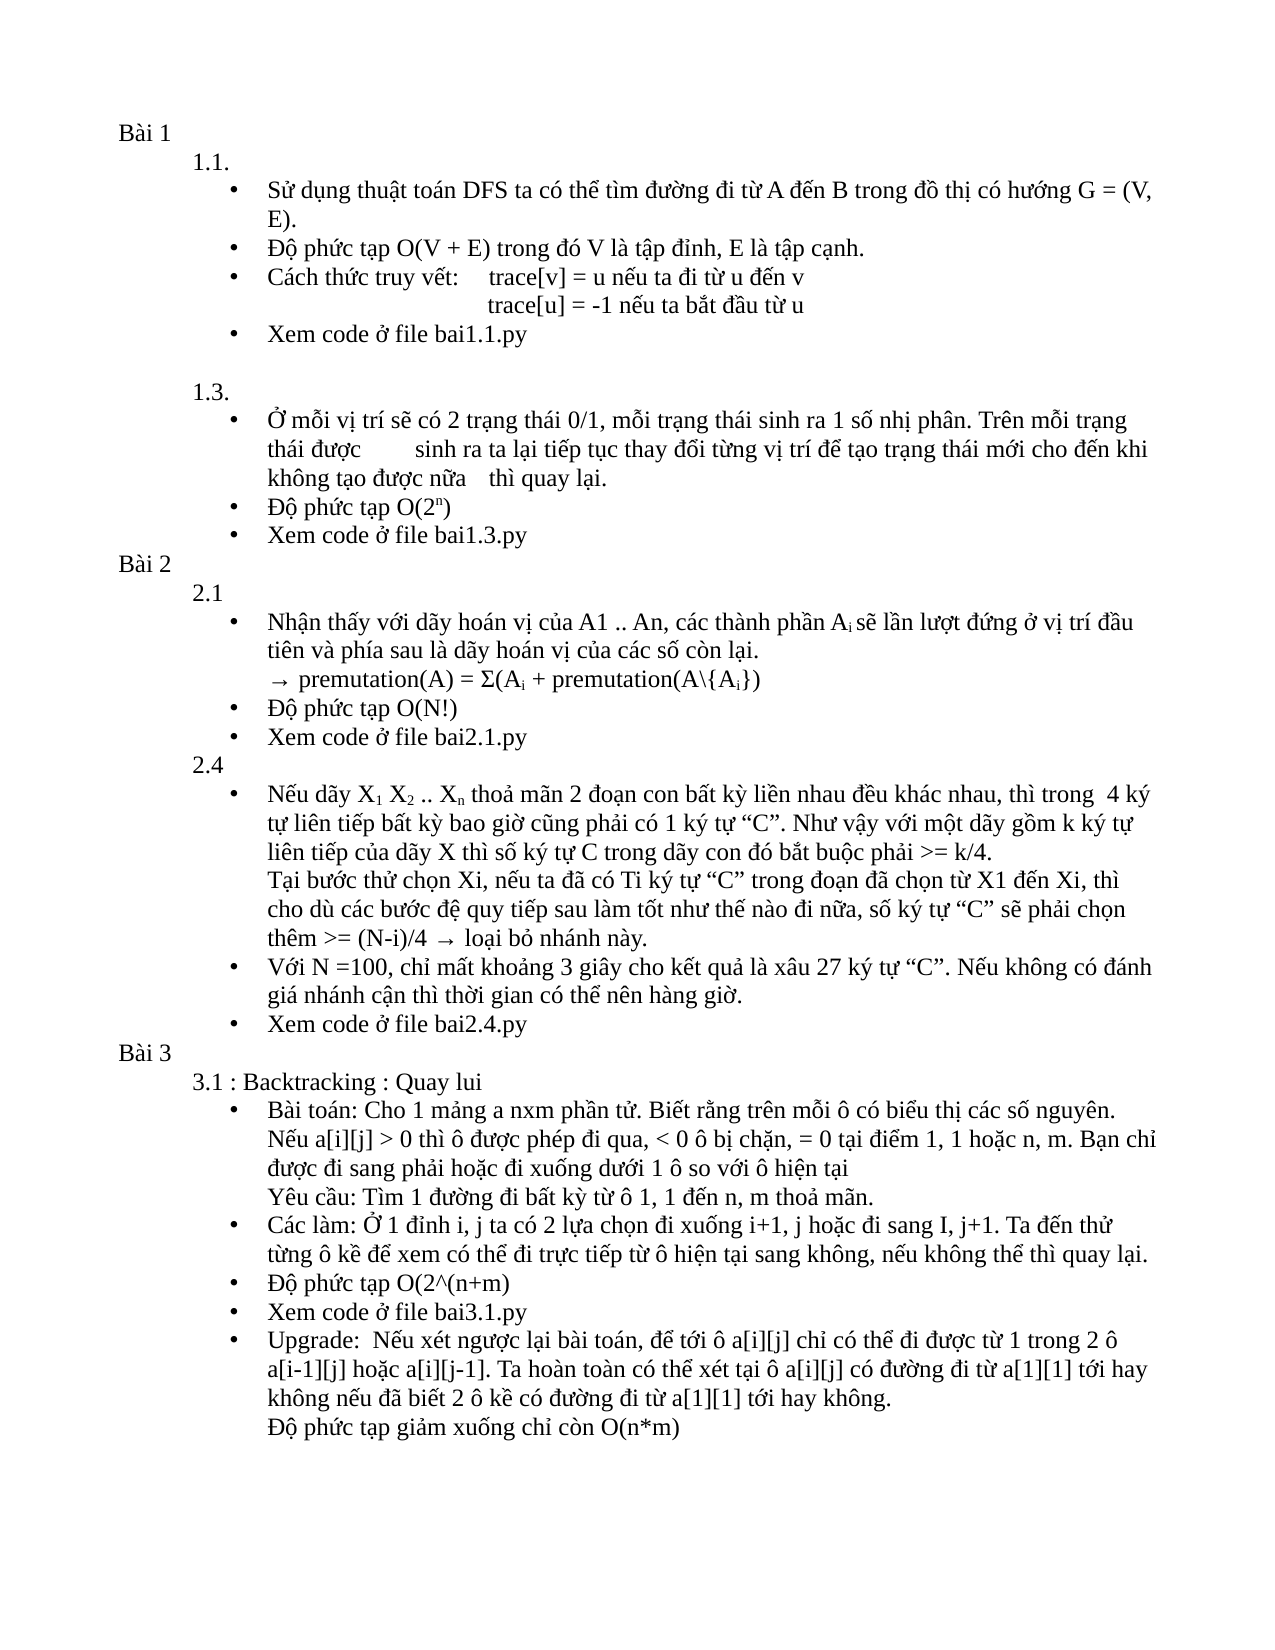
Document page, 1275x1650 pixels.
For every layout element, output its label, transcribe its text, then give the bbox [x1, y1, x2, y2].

list Độ phức tạp O(N!) [229, 693, 1157, 722]
list Bài toán: Cho 1 mảng a nxm phần tử. Biết rằng trên mỗi ô có biểu thị các số nguyên. Nếu a[i][j] > 0 thì ô được phép đi qua, < 0 ô bị chặn, = 0 tại điểm 1, 1 hoặc n, m. Bạn chỉ được đi sang phải hoặc đi xuống dưới 1 ô so với ô hiện tại Yêu cầu: Tìm 1 đường đi bất kỳ từ ô 1, 1 đến n, m thoả mãn. [229, 1096, 1157, 1211]
text Bài 3 [118, 1038, 1157, 1067]
text 3.1 : Backtracking : Quay lui [118, 1067, 1157, 1096]
text 2.4 [118, 751, 1157, 779]
list Cách thức truy vết: trace[v] = u nếu ta đi từ u đến v [229, 262, 1157, 291]
list Các làm: Ở 1 đỉnh i, j ta có 2 lựa chọn đi xuống i+1, j hoặc đi sang I, j+1. Ta đến thử từng ô kề để xem có thể đi trực tiếp từ ô hiện tại sang không, nếu không thể thì quay lại. [229, 1211, 1157, 1268]
list Nhận thấy với dãy hoán vị của A1 .. An, các thành phần Ai sẽ lần lượt đứng ở vị trí đầu tiên và phía sau là dãy hoán vị của các số còn lại. → premutation(A) = Σ(Ai + premutation(A\{Ai}) [229, 607, 1157, 693]
text 1.1. [118, 147, 1157, 176]
list Độ phức tạp O(2^(n+m) [229, 1268, 1157, 1297]
text 1.3. [118, 377, 1157, 406]
list Độ phức tạp O(V + E) trong đó V là tập đỉnh, E là tập cạnh. [229, 233, 1157, 262]
list Upgrade: Nếu xét ngược lại bài toán, để tới ô a[i][j] chỉ có thể đi được từ 1 trong 2 ô a[i-1][j] hoặc a[i][j-1]. Ta hoàn toàn có thể xét tại ô a[i][j] có đường đi từ a[1][1] tới hay không nếu đã biết 2 ô kề có đường đi từ a[1][1] tới hay không. Độ phức tạp giảm xuống chỉ còn O(n*m) [229, 1326, 1157, 1441]
list Xem code ở file bai3.1.py [229, 1297, 1157, 1326]
text 2.1 [118, 578, 1157, 607]
text Bài 1 [118, 118, 1157, 147]
list Nếu dãy X1 X2 .. Xn thoả mãn 2 đoạn con bất kỳ liền nhau đều khác nhau, thì trong 4 ký tự liên tiếp bất kỳ bao giờ cũng phải có 1 ký tự “C”. Như vậy với một dãy gồm k ký tự liên tiếp của dãy X thì số ký tự C trong dãy con đó bắt buộc phải >= k/4. Tại bước thử chọn Xi, nếu ta đã có Ti ký tự “C” trong đoạn đã chọn từ X1 đến Xi, thì cho dù các bước đệ quy tiếp sau làm tốt như thế nào đi nữa, số ký tự “C” sẽ phải chọn thêm >= (N-i)/4 → loại bỏ nhánh này. [229, 779, 1157, 952]
list Độ phức tạp O(2n) [229, 492, 1157, 521]
list Xem code ở file bai2.4.py [229, 1009, 1157, 1038]
list Xem code ở file bai2.1.py [229, 722, 1157, 751]
list Xem code ở file bai1.3.py [229, 521, 1157, 549]
text trace[u] = -1 nếu ta bắt đầu từ u [118, 291, 1157, 319]
list Ở mỗi vị trí sẽ có 2 trạng thái 0/1, mỗi trạng thái sinh ra 1 số nhị phân. Trên mỗi trạng thái được sinh ra ta lại tiếp tục thay đổi từng vị trí để tạo trạng thái mới cho đến khi không tạo được nữa thì quay lại. [229, 406, 1157, 492]
list Sử dụng thuật toán DFS ta có thể tìm đường đi từ A đến B trong đồ thị có hướng G = (V, E). [229, 176, 1157, 233]
list Xem code ở file bai1.1.py [229, 319, 1157, 348]
text Bài 2 [118, 549, 1157, 578]
list Với N =100, chỉ mất khoảng 3 giây cho kết quả là xâu 27 ký tự “C”. Nếu không có đánh giá nhánh cận thì thời gian có thể nên hàng giờ. [229, 952, 1157, 1009]
